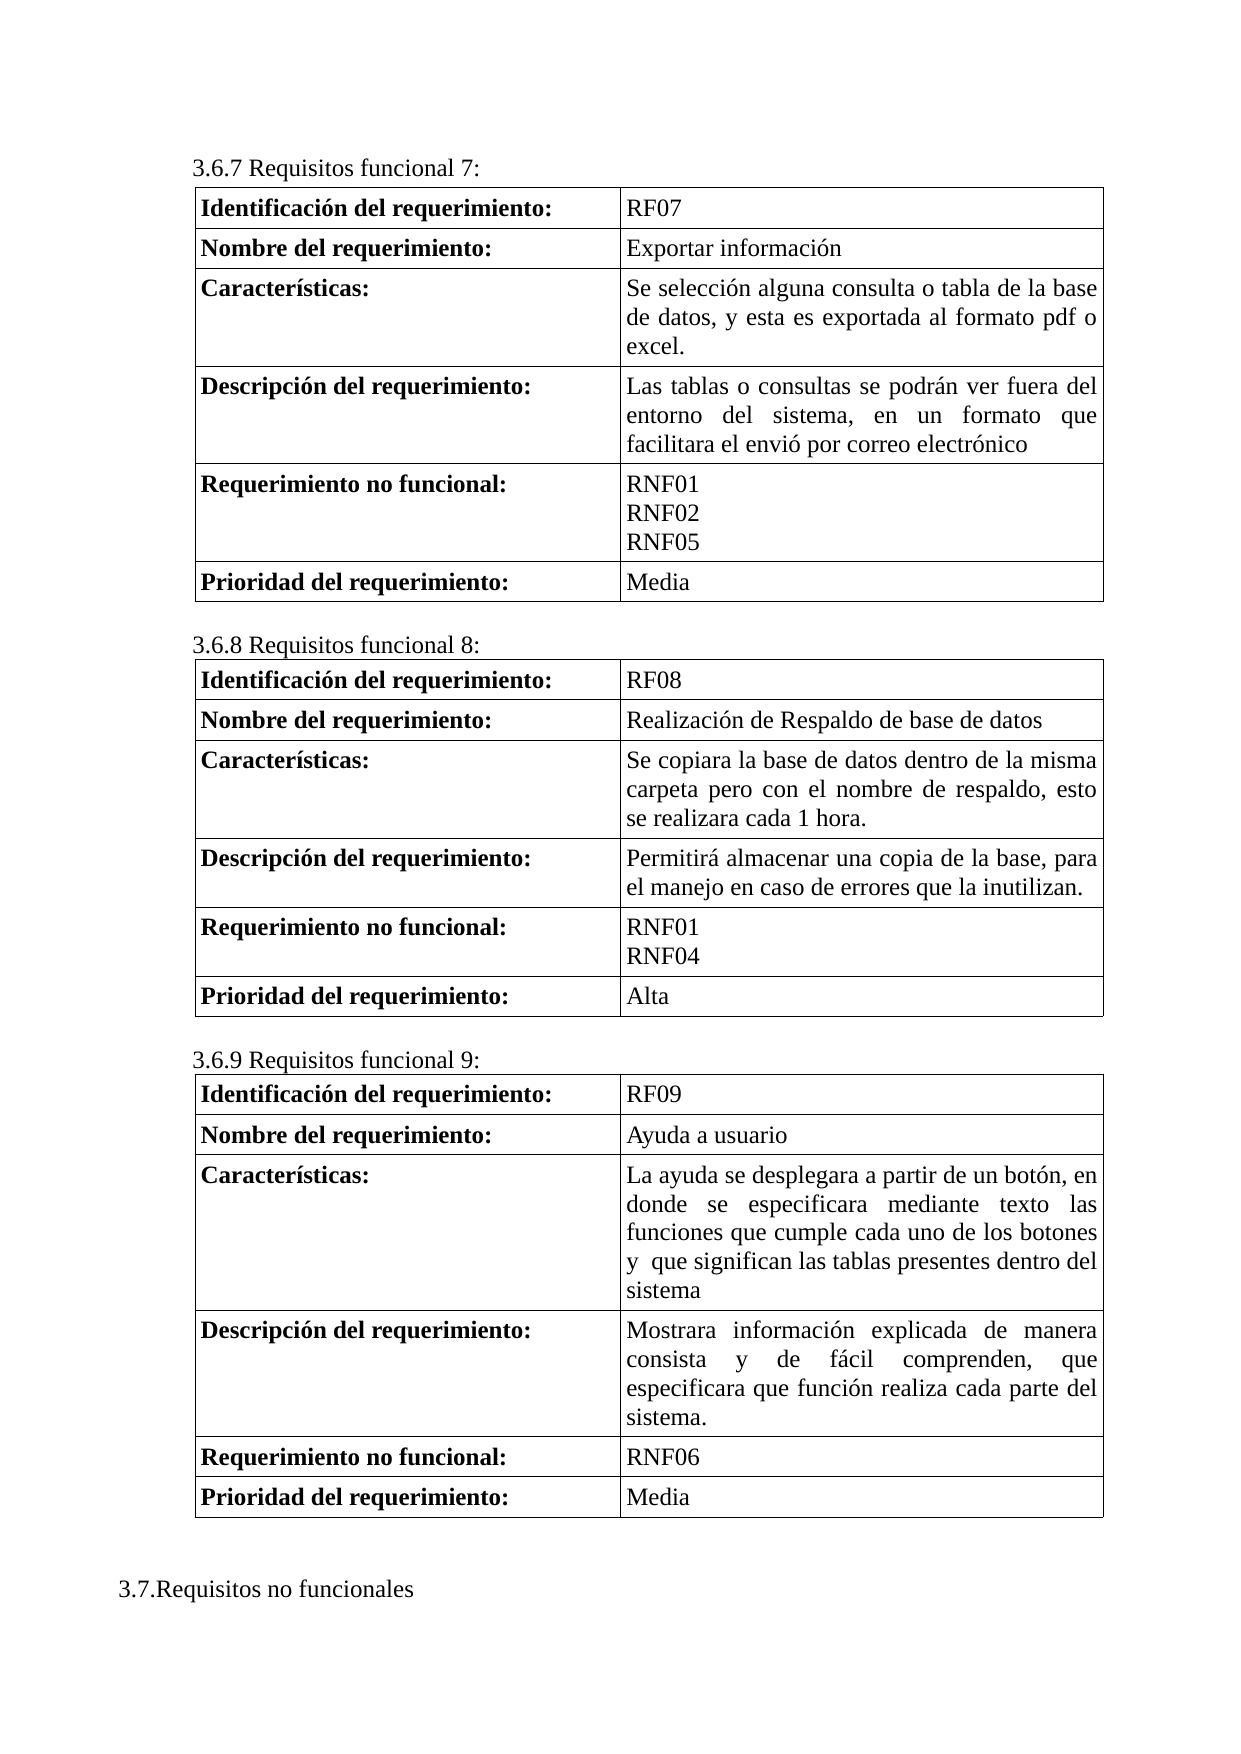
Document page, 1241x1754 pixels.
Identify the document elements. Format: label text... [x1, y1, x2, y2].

table_header Identificación del requerimiento: [196, 188, 620, 227]
table_cell Requerimiento no funcional: [196, 908, 620, 976]
table_cell RNF06 [621, 1437, 1103, 1476]
text 3.6.9 Requisitos funcional 9: [118, 1045, 1122, 1073]
table_cell Media [621, 562, 1103, 601]
table_cell Características: [196, 741, 620, 837]
table_cell Requerimiento no funcional: [196, 464, 620, 561]
text 3.6.8 Requisitos funcional 8: [118, 630, 1122, 659]
table_cell Exportar información [621, 229, 1103, 268]
table_cell RNF01 RNF02 RNF05 [621, 464, 1103, 561]
table_cell Se copiara la base de datos dentro de la misma carpeta pero con el nombre de respaldo, esto se realizara cada 1 hora. [621, 741, 1103, 837]
table_header Identificación del requerimiento: [196, 660, 620, 699]
table_cell Ayuda a usuario [621, 1115, 1103, 1154]
table_cell Permitirá almacenar una copia de la base, para el manejo en caso de errores que la inutilizan. [621, 839, 1103, 907]
table_cell Nombre del requerimiento: [196, 229, 620, 268]
table_cell Las tablas o consultas se podrán ver fuera del entorno del sistema, en un formato que facilitara el envió por correo electrónico [621, 367, 1103, 463]
table_cell Realización de Respaldo de base de datos [621, 700, 1103, 740]
table_cell Descripción del requerimiento: [196, 1311, 620, 1436]
text 3.6.7 Requisitos funcional 7: [118, 153, 1122, 181]
text 3.7.Requisitos no funcionales [118, 1574, 1122, 1603]
table_cell Nombre del requerimiento: [196, 1115, 620, 1154]
table_cell Media [621, 1477, 1103, 1517]
table_header RF07 [621, 188, 1103, 227]
table_header RF09 [621, 1075, 1103, 1114]
table_cell Nombre del requerimiento: [196, 700, 620, 740]
table_cell Alta [621, 977, 1103, 1016]
table_cell La ayuda se desplegara a partir de un botón, en donde se especificara mediante texto las funciones que cumple cada uno de los botones y que significan las tablas presentes dentro del sistema [621, 1155, 1103, 1309]
table_header Identificación del requerimiento: [196, 1075, 620, 1114]
table_cell Prioridad del requerimiento: [196, 562, 620, 601]
table_cell RNF01 RNF04 [621, 908, 1103, 976]
table_cell Requerimiento no funcional: [196, 1437, 620, 1476]
table_cell Descripción del requerimiento: [196, 839, 620, 907]
table_cell Descripción del requerimiento: [196, 367, 620, 463]
table_header RF08 [621, 660, 1103, 699]
table_cell Se selección alguna consulta o tabla de la base de datos, y esta es exportada al formato pdf o excel. [621, 269, 1103, 366]
table_cell Prioridad del requerimiento: [196, 1477, 620, 1517]
table_cell Características: [196, 269, 620, 366]
table_cell Características: [196, 1155, 620, 1309]
table_cell Prioridad del requerimiento: [196, 977, 620, 1016]
table_cell Mostrara información explicada de manera consista y de fácil comprenden, que especificara que función realiza cada parte del sistema. [621, 1311, 1103, 1436]
